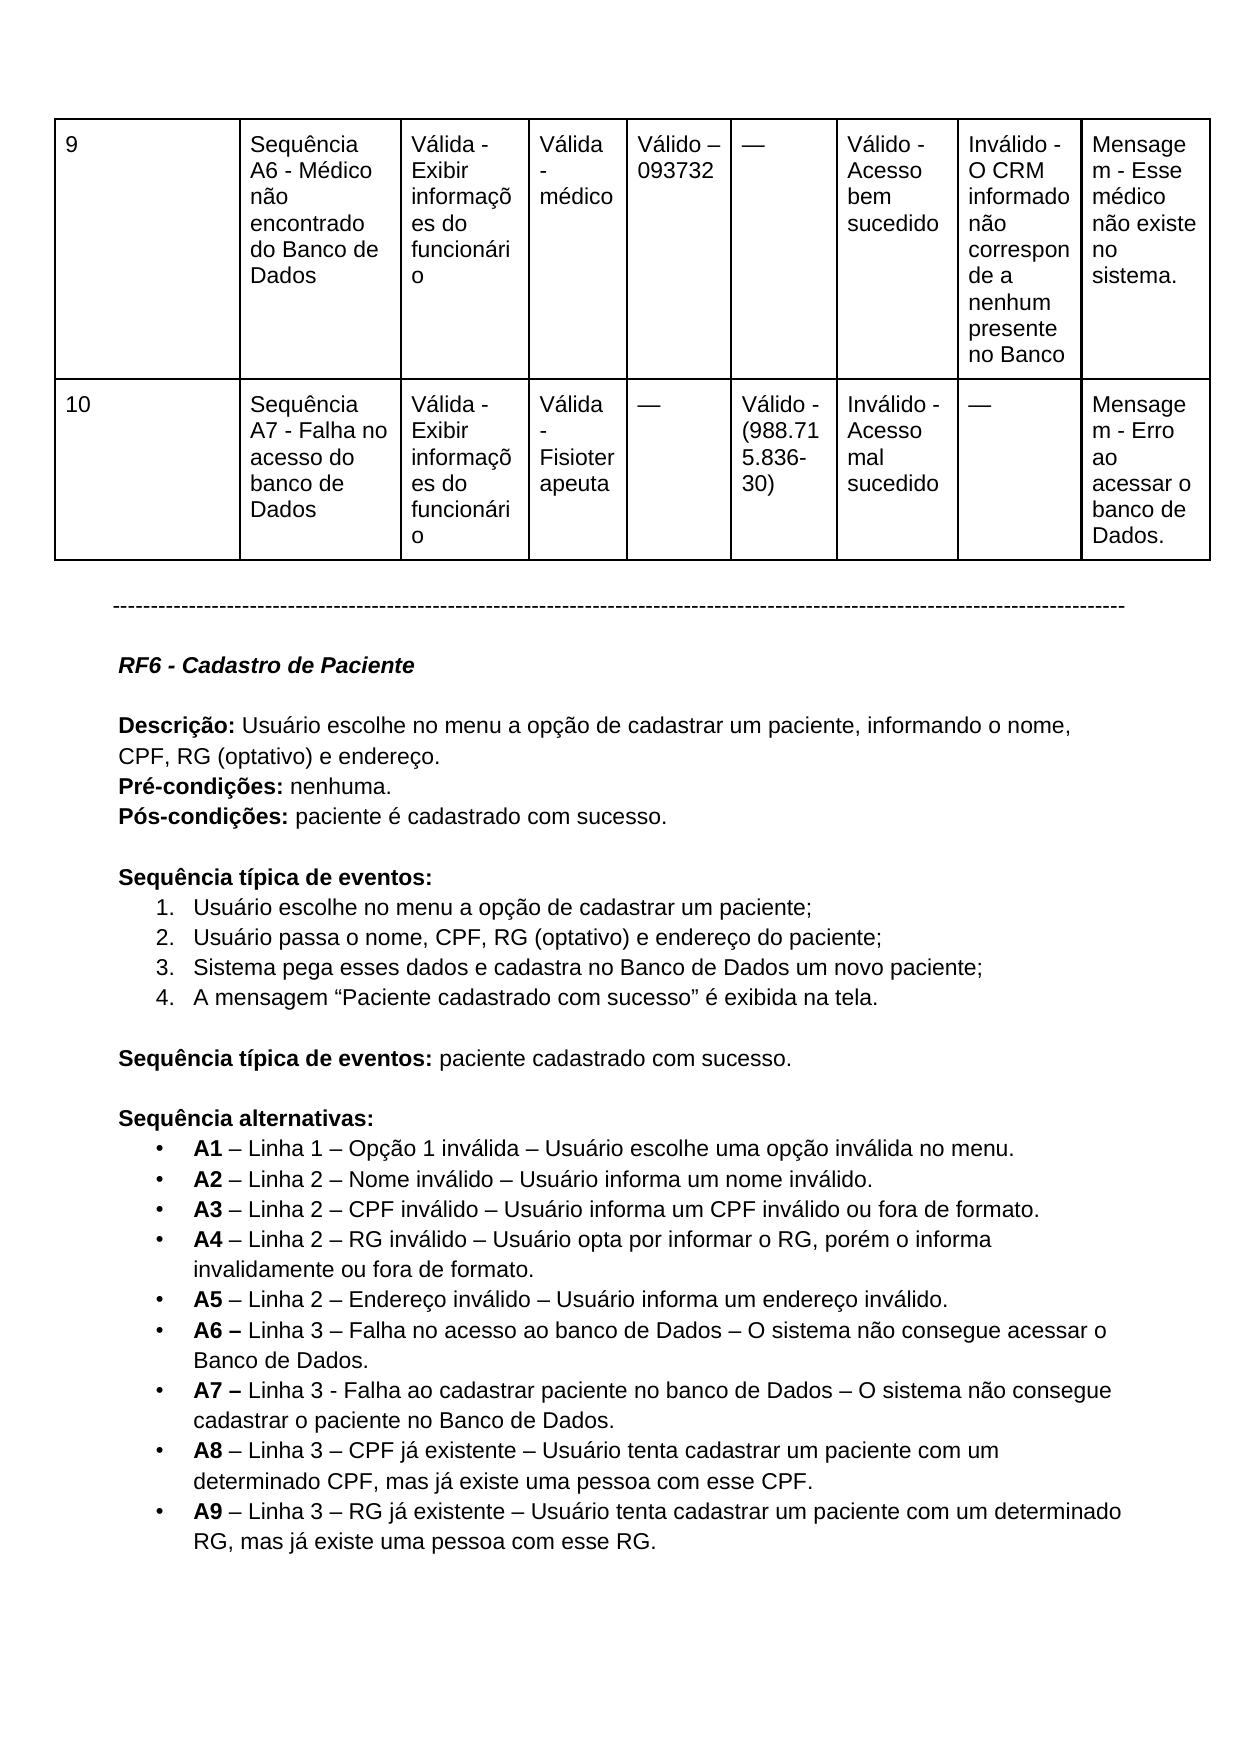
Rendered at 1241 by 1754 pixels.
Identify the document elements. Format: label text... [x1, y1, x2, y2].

table_cell Mensagem - Esse médico não existe no sistema. [1083, 120, 1209, 378]
text Pós-condições: paciente é cadastrado com sucesso. [118, 803, 1122, 829]
text Sequência típica de eventos: paciente cadastrado com sucesso. [118, 1045, 1122, 1071]
list A6 – Linha 3 – Falha no acesso ao banco de Dados – O sistema não consegue acessar o Banco de Dados. [156, 1317, 1122, 1373]
table_cell Mensagem - Erro ao acessar o banco de Dados. [1083, 380, 1209, 559]
text ------------------------------------------------------------------------------------------------------------------------------------- [112, 592, 1134, 618]
table_cell Válido - (988.715.836-30) [732, 380, 836, 559]
table_cell Válida - Fisioterapeuta [530, 380, 626, 559]
list A1 – Linha 1 – Opção 1 inválida – Usuário escolhe uma opção inválida no menu. [156, 1135, 1122, 1162]
table_cell Inválido - O CRM informado não corresponde a nenhum presente no Banco [959, 120, 1080, 378]
text Pré-condições: nenhuma. [118, 773, 1122, 799]
table_cell Válida - médico [530, 120, 626, 378]
list A9 – Linha 3 – RG já existente – Usuário tenta cadastrar um paciente com um determinado RG, mas já existe uma pessoa com esse RG. [156, 1498, 1122, 1554]
table_cell Válido - Acesso bem sucedido [838, 120, 957, 378]
table_cell Sequência A7 - Falha no acesso do banco de Dados [241, 380, 400, 559]
list A5 – Linha 2 – Endereço inválido – Usuário informa um endereço inválido. [156, 1286, 1122, 1313]
text Sequência alternativas: [118, 1105, 1122, 1131]
text RF6 - Cadastro de Paciente [118, 652, 1122, 678]
list Usuário escolhe no menu a opção de cadastrar um paciente; [156, 894, 1122, 920]
list A8 – Linha 3 – CPF já existente – Usuário tenta cadastrar um paciente com um determinado CPF, mas já existe uma pessoa com esse CPF. [156, 1437, 1122, 1494]
list A mensagem “Paciente cadastrado com sucesso” é exibida na tela. [156, 984, 1122, 1011]
table_cell — [732, 120, 836, 378]
table_cell Válida - Exibir informações do funcionário [402, 120, 528, 378]
list A3 – Linha 2 – CPF inválido – Usuário informa um CPF inválido ou fora de formato. [156, 1196, 1122, 1222]
table_cell — [959, 380, 1080, 559]
list A4 – Linha 2 – RG inválido – Usuário opta por informar o RG, porém o informa invalidamente ou fora de formato. [156, 1226, 1122, 1282]
table_cell — [628, 380, 730, 559]
text Descrição: Usuário escolhe no menu a opção de cadastrar um paciente, informando o nome, CPF, RG (optativo) e endereço. [118, 712, 1122, 769]
list A7 – Linha 3 - Falha ao cadastrar paciente no banco de Dados – O sistema não consegue cadastrar o paciente no Banco de Dados. [156, 1377, 1122, 1433]
list Sistema pega esses dados e cadastra no Banco de Dados um novo paciente; [156, 954, 1122, 980]
table_cell 9 [56, 120, 239, 378]
text Sequência típica de eventos: [118, 863, 1122, 890]
table_cell 10 [56, 380, 239, 559]
list A2 – Linha 2 – Nome inválido – Usuário informa um nome inválido. [156, 1166, 1122, 1192]
list Usuário passa o nome, CPF, RG (optativo) e endereço do paciente; [156, 924, 1122, 950]
table_cell Inválido - Acesso mal sucedido [838, 380, 957, 559]
table_cell Válido – 093732 [628, 120, 730, 378]
table_cell Válida - Exibir informações do funcionário [402, 380, 528, 559]
table_cell Sequência A6 - Médico não encontrado do Banco de Dados [241, 120, 400, 378]
